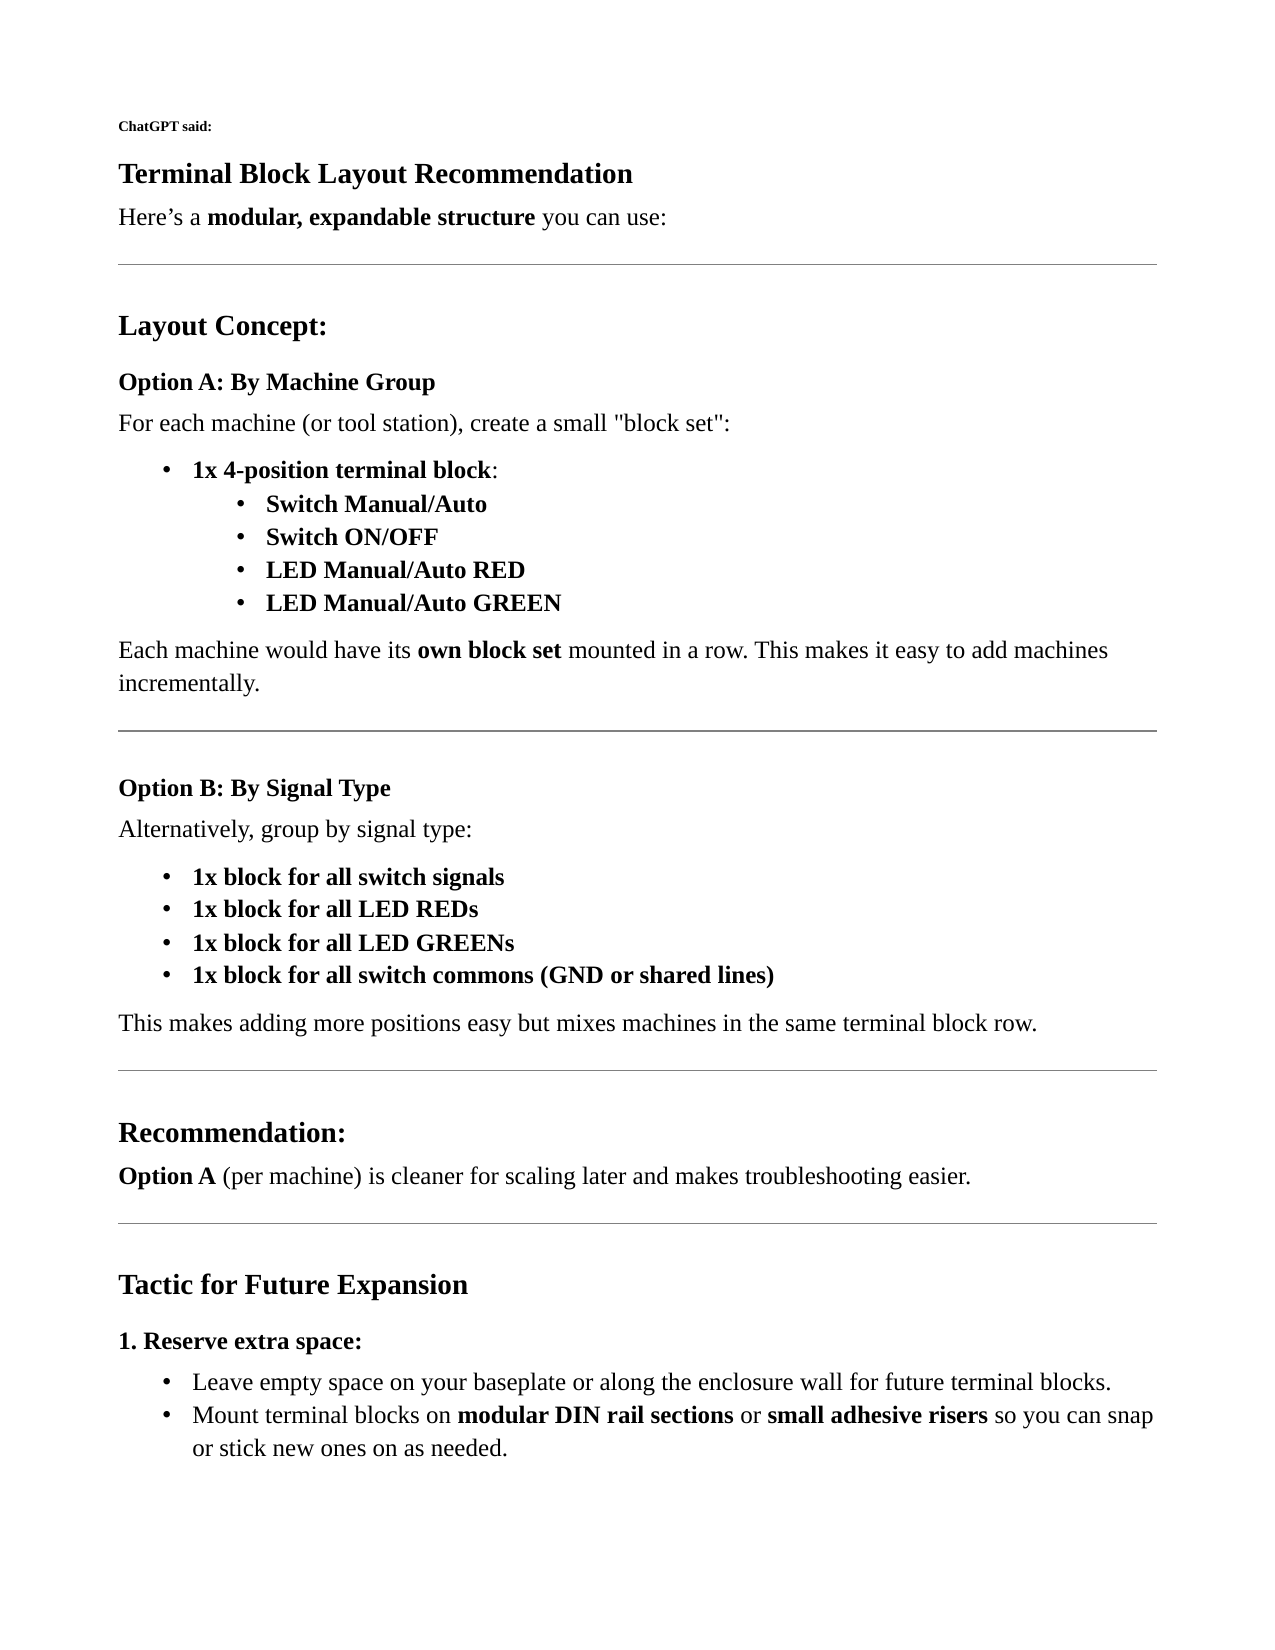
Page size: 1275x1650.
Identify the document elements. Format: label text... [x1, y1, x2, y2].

text Alternatively, group by signal type: [118, 814, 1157, 843]
list Leave empty space on your baseplate or along the enclosure wall for future terminal blocks. [162, 1367, 1157, 1396]
subtitle Terminal Block Layout Recommendation [118, 156, 1157, 189]
list LED Manual/Auto GREEN [236, 588, 1157, 616]
list Switch ON/OFF [236, 522, 1157, 550]
subtitle Option A: By Machine Group [118, 367, 1157, 396]
list 1x block for all switch commons (GND or shared lines) [162, 961, 1157, 989]
subtitle Tactic for Future Expansion [118, 1267, 1157, 1301]
list Switch Manual/Auto [236, 489, 1157, 517]
subtitle Option B: By Signal Type [118, 773, 1157, 801]
subtitle 1. Reserve extra space: [118, 1326, 1157, 1354]
subtitle Layout Concept: [118, 308, 1157, 342]
text Each machine would have its own block set mounted in a row. This makes it easy to add machines incrementally. [118, 635, 1157, 697]
text For each machine (or tool station), create a small "block set": [118, 408, 1157, 437]
list 1x block for all LED GREENs [162, 928, 1157, 956]
text Option A (per machine) is cleaner for scaling later and makes troubleshooting easier. [118, 1161, 1157, 1189]
list 1x 4-position terminal block: [162, 456, 1157, 484]
list Mount terminal blocks on modular DIN rail sections or small adhesive risers so you can snap or stick new ones on as needed. [162, 1400, 1157, 1462]
list 1x block for all switch signals [162, 862, 1157, 890]
subtitle ChatGPT said: [118, 118, 1157, 135]
text This makes adding more positions easy but mixes machines in the same terminal block row. [118, 1008, 1157, 1037]
list 1x block for all LED REDs [162, 894, 1157, 923]
list LED Manual/Auto RED [236, 555, 1157, 583]
subtitle Recommendation: [118, 1115, 1157, 1148]
text Here’s a modular, expandable structure you can use: [118, 202, 1157, 231]
